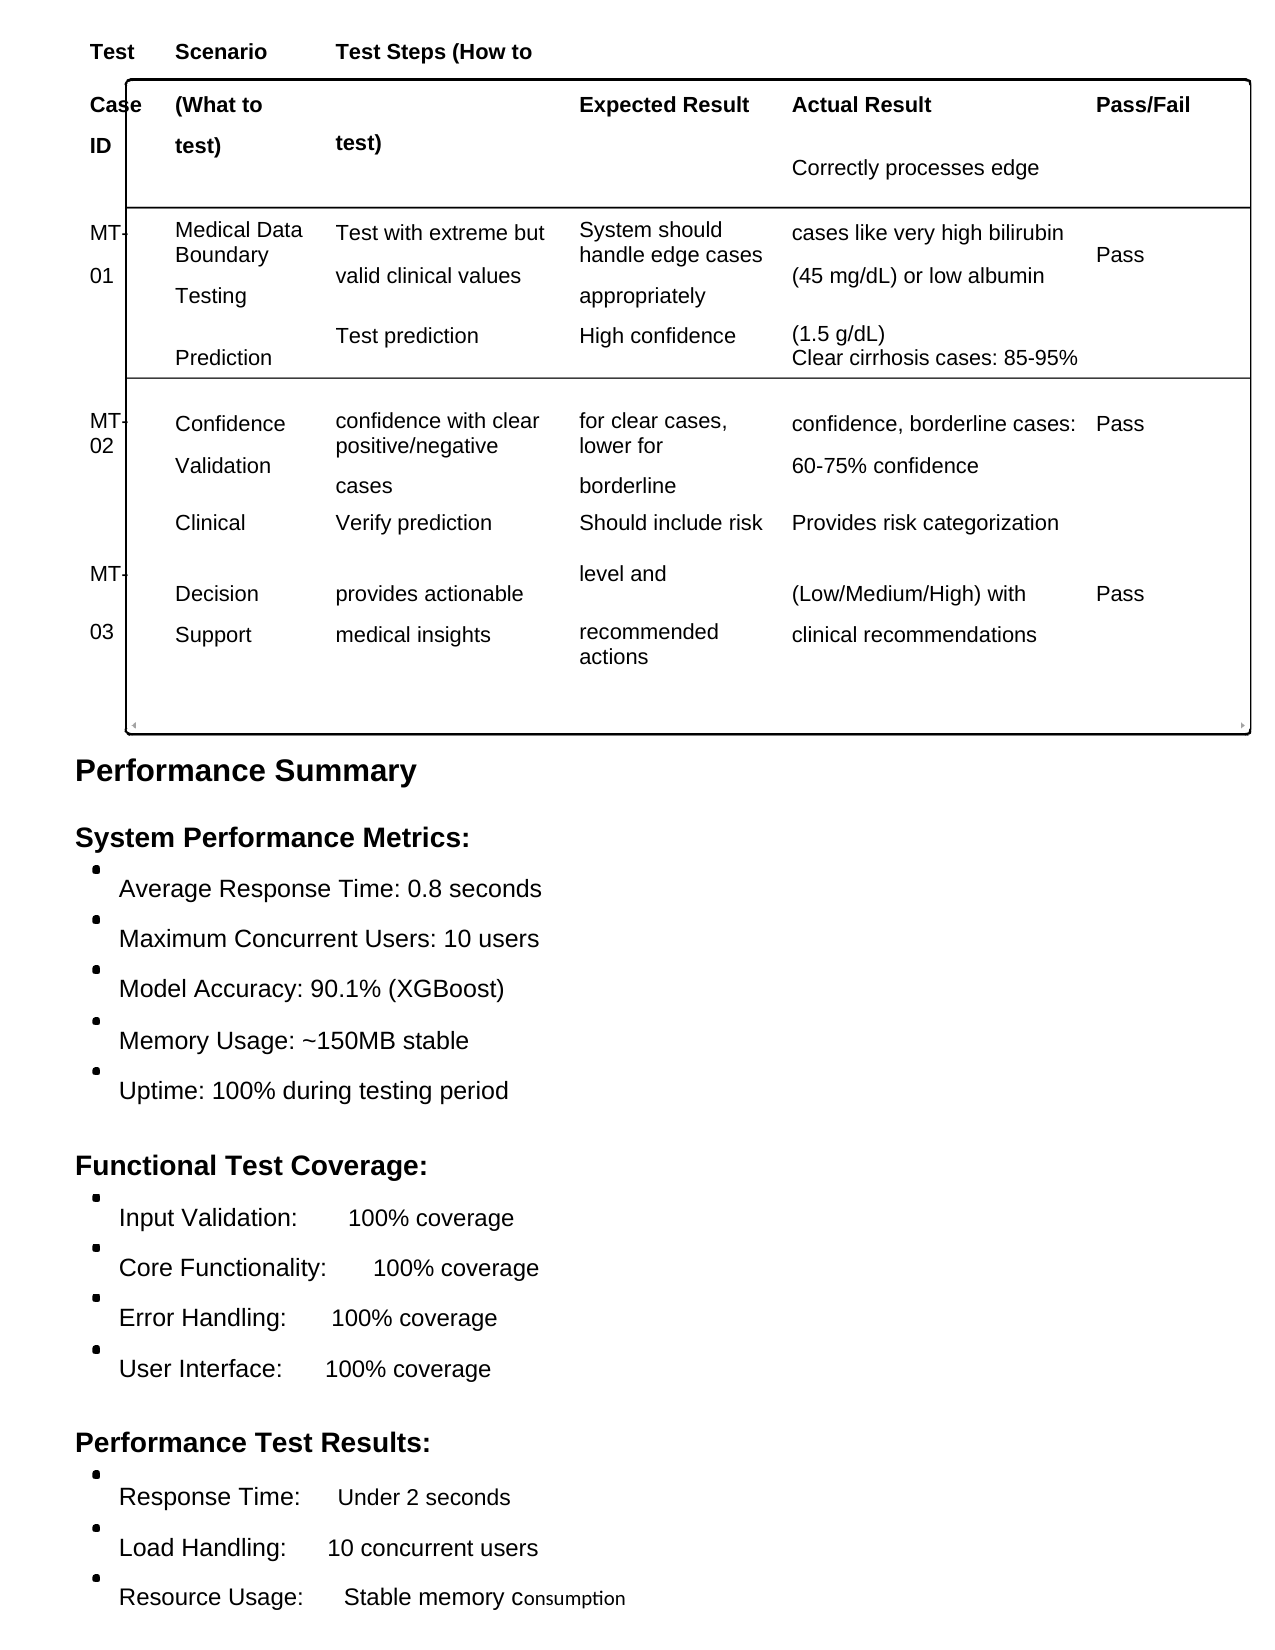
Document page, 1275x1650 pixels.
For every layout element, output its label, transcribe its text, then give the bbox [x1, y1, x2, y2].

text Average Response Time: 0.8 seconds [119, 874, 1225, 903]
table_cell [50, 303, 77, 323]
picture [92, 1470, 100, 1479]
picture [92, 965, 100, 974]
table_cell [50, 133, 77, 155]
picture [123, 78, 1252, 736]
table_cell 03 [50, 622, 123, 644]
text Functional Test Coverage: [75, 1149, 1225, 1181]
text User Interface: 100% coverage [119, 1354, 1225, 1383]
table_cell [77, 303, 123, 323]
table_cell [50, 509, 77, 561]
text Memory Usage: ~150MB stable [119, 1026, 1225, 1055]
text Uptime: 100% during testing period [119, 1076, 1225, 1105]
text Performance Summary [75, 752, 1225, 787]
picture [92, 1067, 100, 1075]
picture [92, 1524, 100, 1532]
table_cell MT- [77, 411, 123, 433]
table_cell [77, 678, 123, 694]
text Core Functionality: 100% coverage [119, 1253, 1225, 1281]
table_header [567, 39, 778, 78]
table_header [50, 39, 77, 92]
table_cell 02 [50, 433, 123, 473]
table_cell [77, 494, 123, 509]
table_cell [50, 175, 77, 220]
table_cell [50, 664, 77, 678]
picture [92, 1574, 100, 1582]
table_cell [50, 155, 77, 175]
table_header [778, 39, 1082, 78]
table_cell [50, 411, 77, 433]
table_cell [50, 345, 77, 391]
table_cell [50, 474, 77, 494]
table_cell [50, 678, 77, 694]
table_cell [50, 694, 77, 724]
table_cell Case [77, 92, 123, 133]
text Input Validation: 100% coverage [119, 1203, 1225, 1231]
table_cell [77, 664, 123, 678]
table_cell [77, 474, 123, 494]
table_cell [50, 644, 77, 664]
table_header [1082, 39, 1198, 78]
table_cell [77, 324, 123, 345]
table_header Test Steps (How to [323, 39, 567, 78]
text Load Handling: 10 concurrent users [119, 1533, 1225, 1562]
picture [92, 1017, 100, 1025]
text Resource Usage: Stable memory consumption [119, 1583, 1225, 1611]
picture [92, 865, 100, 874]
table_header Test [77, 39, 160, 92]
table_cell [50, 113, 77, 133]
table_cell MT- [77, 561, 123, 602]
text Response Time: Under 2 seconds [119, 1481, 1225, 1510]
table_cell 01 [50, 263, 123, 303]
text System Performance Metrics: [75, 821, 1225, 853]
table_cell [50, 561, 77, 581]
text Performance Test Results: [75, 1426, 1225, 1458]
picture [92, 1244, 100, 1252]
table_cell [50, 391, 77, 411]
picture [92, 1345, 100, 1354]
table_cell [77, 175, 123, 220]
table_cell [50, 242, 77, 262]
table_cell MT- [77, 220, 123, 262]
table_cell [50, 324, 77, 345]
table_cell [77, 391, 123, 411]
table_cell [50, 220, 77, 242]
table_cell [77, 345, 123, 391]
table_cell ID [77, 133, 123, 175]
picture [92, 1294, 100, 1302]
table_cell [50, 602, 77, 622]
picture [92, 915, 100, 924]
table_header [1198, 39, 1225, 78]
table_cell [77, 644, 123, 664]
table_header Scenario [160, 39, 323, 78]
picture [92, 1194, 100, 1202]
table_cell [77, 602, 123, 622]
table_cell [50, 92, 77, 112]
table_cell [77, 694, 123, 724]
table_cell [77, 509, 123, 561]
text Error Handling: 100% coverage [119, 1303, 1225, 1331]
table_cell [50, 494, 77, 509]
table_cell [50, 581, 77, 602]
text Model Accuracy: 90.1% (XGBoost) [119, 974, 1225, 1003]
text Maximum Concurrent Users: 10 users [119, 924, 1225, 953]
